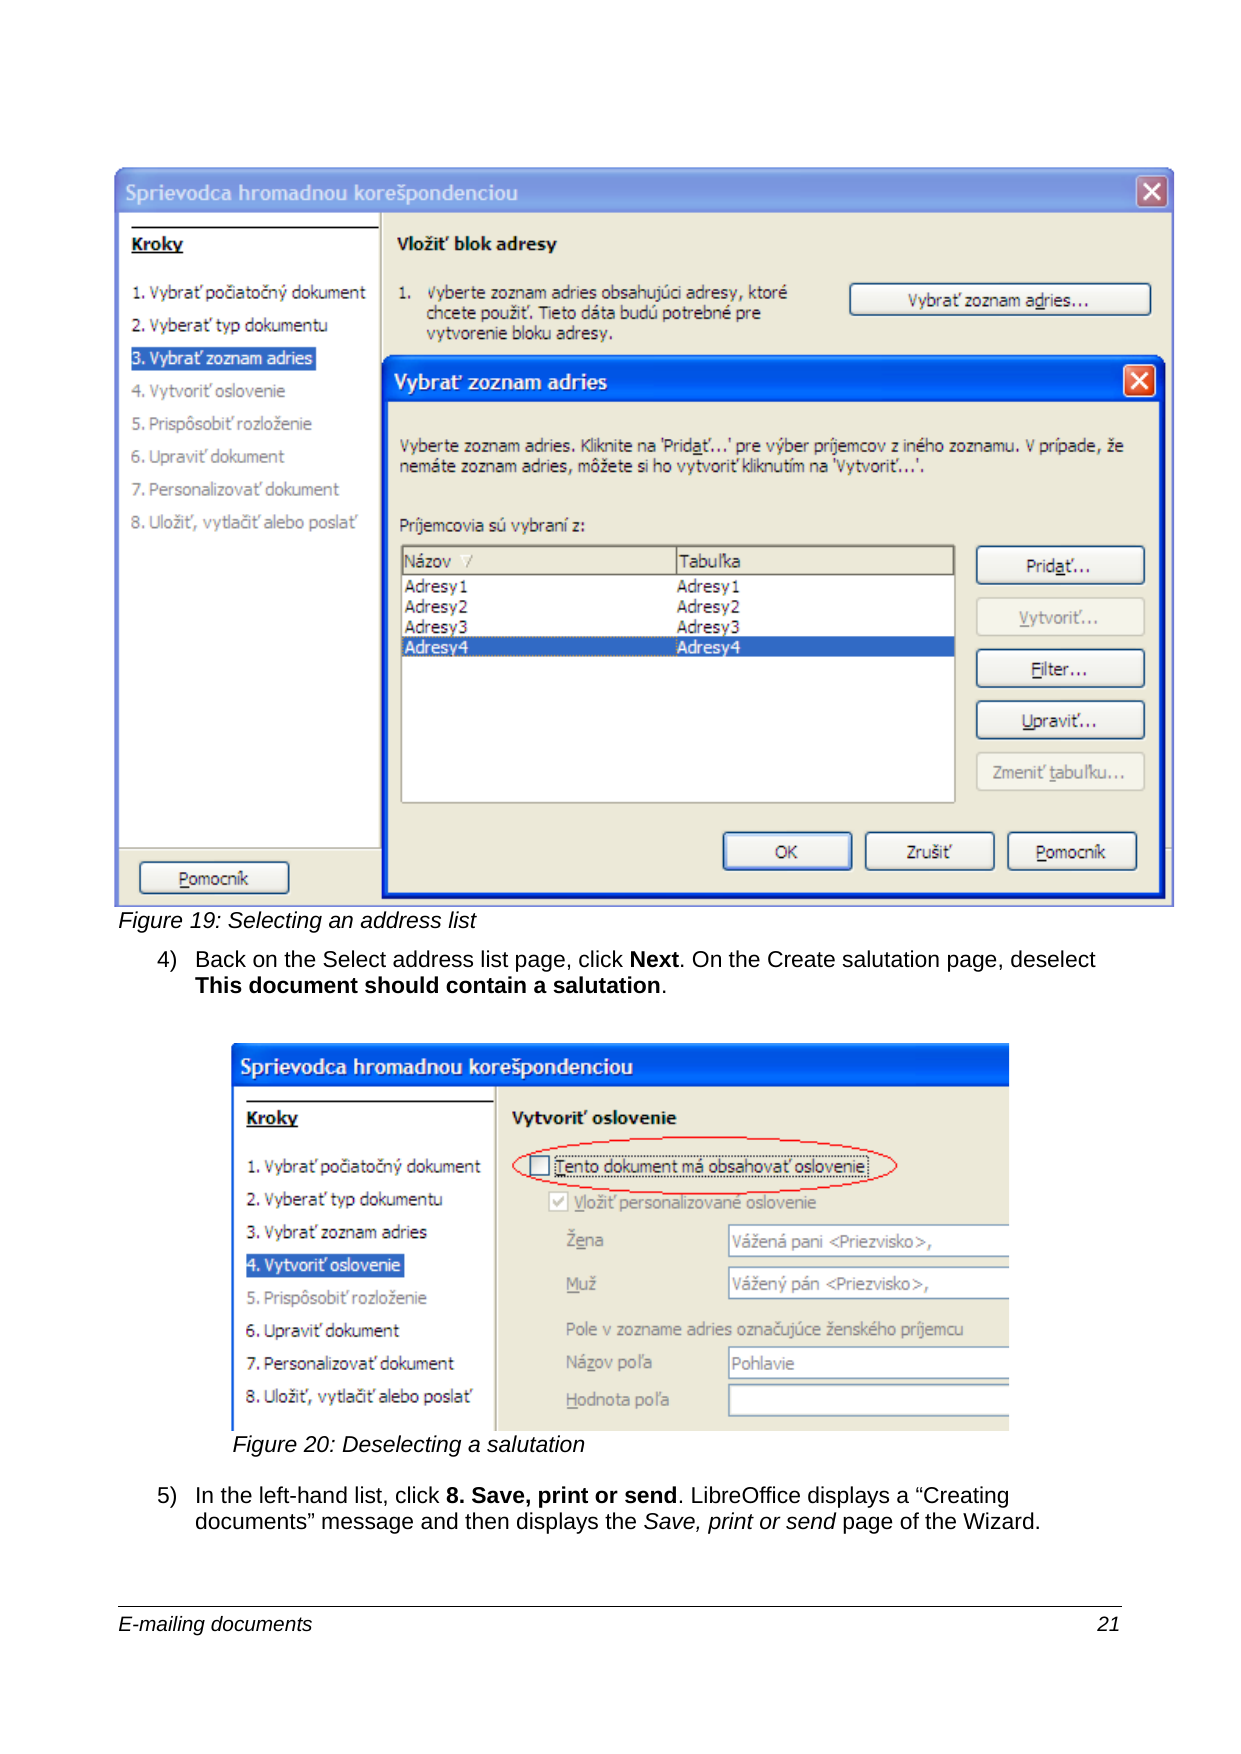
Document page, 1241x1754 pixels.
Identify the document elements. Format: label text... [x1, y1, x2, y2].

text Figure 19: Selecting an address list [118, 907, 1169, 933]
picture [231, 1043, 1010, 1431]
text Figure 20: Deselecting a salutation [232, 1431, 1008, 1457]
list In the left-hand list, click 8. Save, print or send. LibreOffice displays a “Creating documents” message and then displays the Save, print or send page of the Wizard. [177, 1482, 1122, 1534]
picture [113, 166, 1175, 907]
text [118, 151, 1169, 166]
list Back on the Select address list page, click Next. On the Create salutation page, deselect This document should contain a salutation. [177, 946, 1122, 998]
